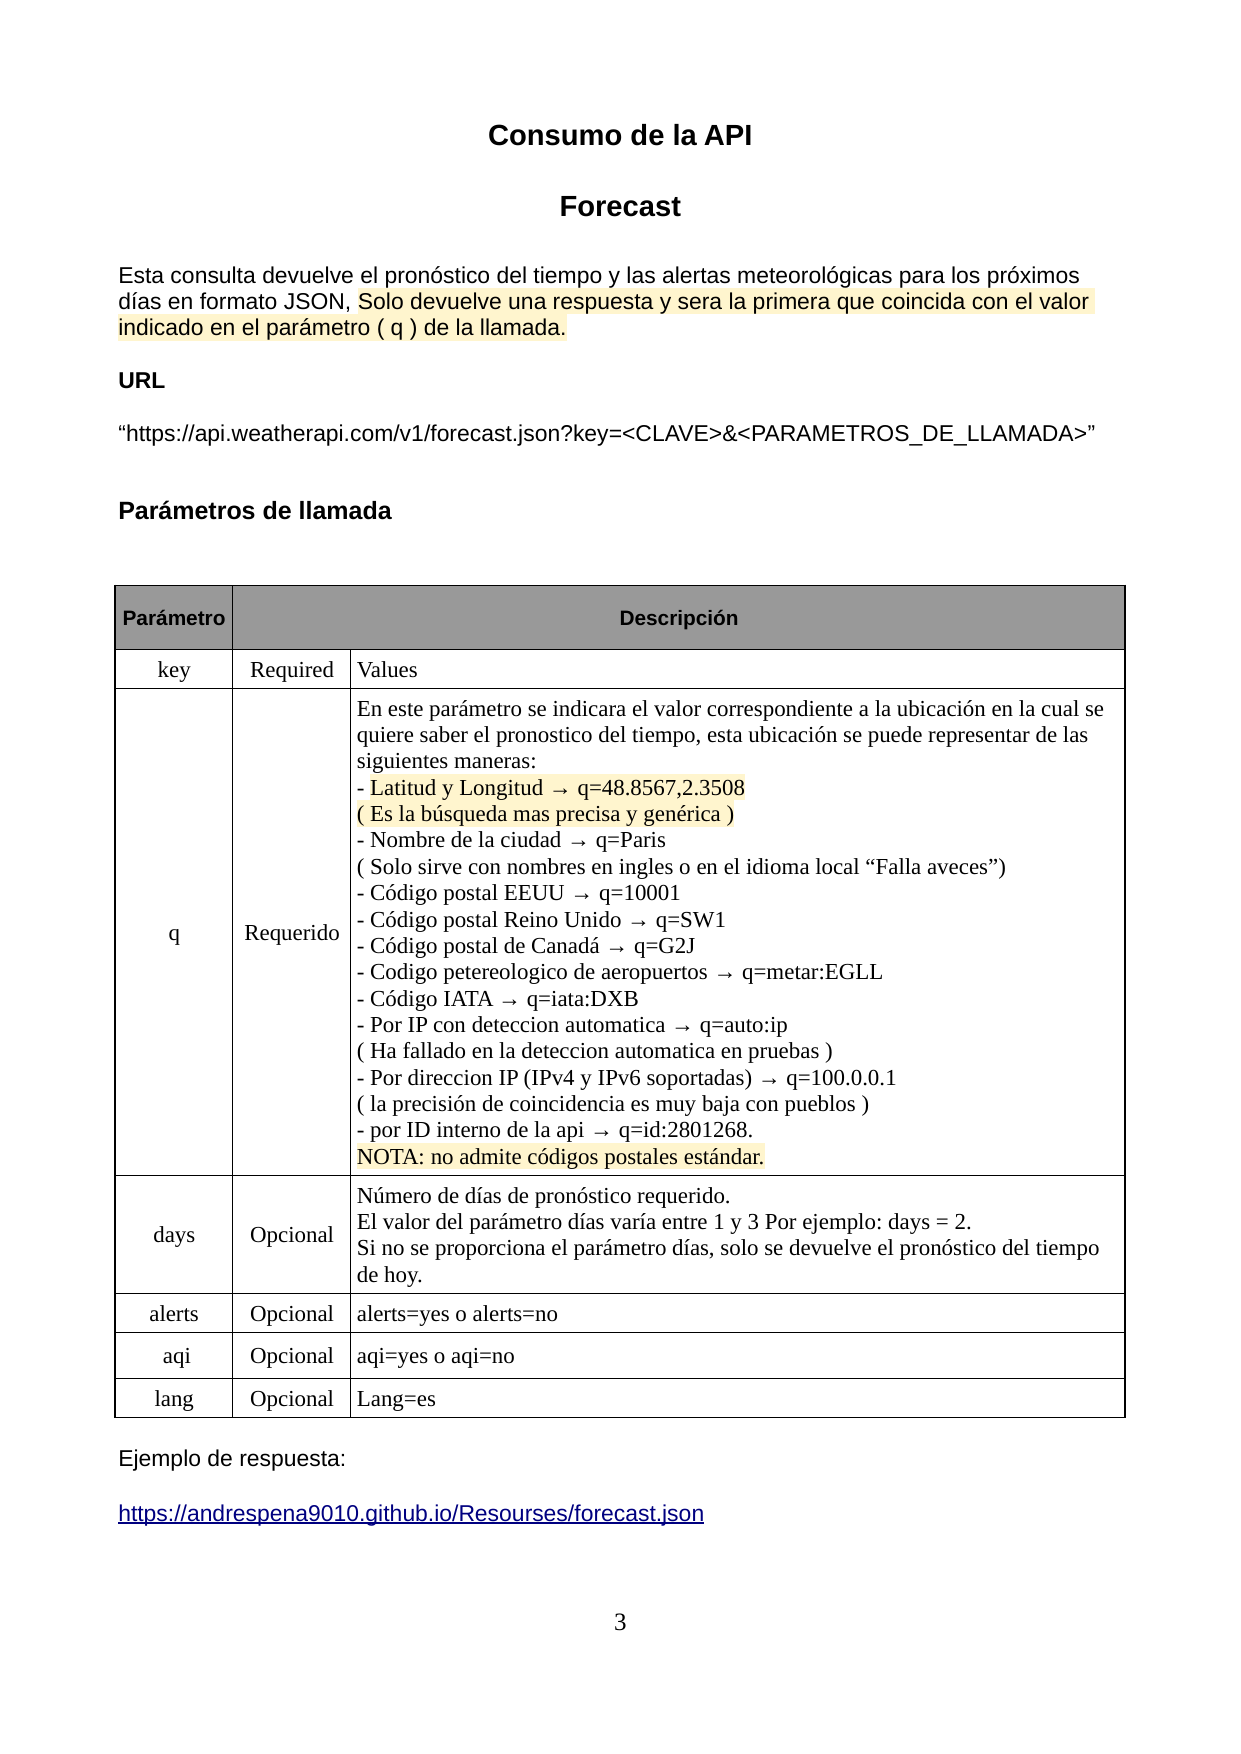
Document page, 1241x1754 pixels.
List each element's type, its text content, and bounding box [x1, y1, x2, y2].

table_cell lang [116, 1379, 232, 1417]
table_cell Opcional [233, 1333, 350, 1378]
table_cell Lang=es [351, 1379, 1124, 1417]
table_cell aqi [116, 1333, 232, 1378]
table_cell En este parámetro se indicara el valor correspondiente a la ubicación en la cual se quiere saber el pronostico del tiempo, esta ubicación se puede representar de las siguientes maneras: - Latitud y Longitud → q=48.8567,2.3508 ( Es la búsqueda mas precisa y genérica ) - Nombre de la ciudad → q=Paris ( Solo sirve con nombres en ingles o en el idioma local “Falla aveces”) - Código postal EEUU → q=10001 - Código postal Reino Unido → q=SW1 - Código postal de Canadá → q=G2J - Codigo petereologico de aeropuertos → q=metar:EGLL - Código IATA → q=iata:DXB - Por IP con deteccion automatica → q=auto:ip ( Ha fallado en la deteccion automatica en pruebas ) - Por direccion IP (IPv4 y IPv6 soportadas) → q=100.0.0.1 ( la precisión de coincidencia es muy baja con pueblos ) - por ID interno de la api → q=id:2801268. NOTA: no admite códigos postales estándar. [351, 689, 1124, 1175]
text Esta consulta devuelve el pronóstico del tiempo y las alertas meteorológicas para los próximos días en formato JSON, Solo devuelve una respuesta y sera la primera que coincida con el valor indicado en el parámetro ( q ) de la llamada. [118, 262, 1122, 341]
table_cell Opcional [233, 1379, 350, 1417]
subtitle Parámetros de llamada [118, 496, 1122, 524]
table_cell alerts [116, 1294, 232, 1332]
subtitle Consumo de la API [118, 118, 1122, 152]
text URL [118, 367, 1122, 393]
table_cell days [116, 1176, 232, 1293]
table_cell Requerido [233, 689, 350, 1175]
text “https://api.weatherapi.com/v1/forecast.json?key=<CLAVE>&<PARAMETROS_DE_LLAMADA>” [118, 420, 1122, 446]
table_cell Required [233, 650, 350, 688]
table_cell q [116, 689, 232, 1175]
table_cell Values [351, 650, 1124, 688]
table_cell Opcional [233, 1176, 350, 1293]
table_cell Opcional [233, 1294, 350, 1332]
table_cell key [116, 650, 232, 688]
table_cell aqi=yes o aqi=no [351, 1333, 1124, 1378]
table_cell alerts=yes o alerts=no [351, 1294, 1124, 1332]
table_header Parámetro [116, 586, 232, 649]
table_cell Número de días de pronóstico requerido. El valor del parámetro días varía entre 1 y 3 Por ejemplo: days = 2. Si no se proporciona el parámetro días, solo se devuelve el pronóstico del tiempo de hoy. [351, 1176, 1124, 1293]
text https://andrespena9010.github.io/Resourses/forecast.json [118, 1499, 1122, 1526]
subtitle Forecast [118, 189, 1122, 223]
table_header Descripción [233, 586, 1124, 649]
text Ejemplo de respuesta: [118, 1444, 1122, 1471]
